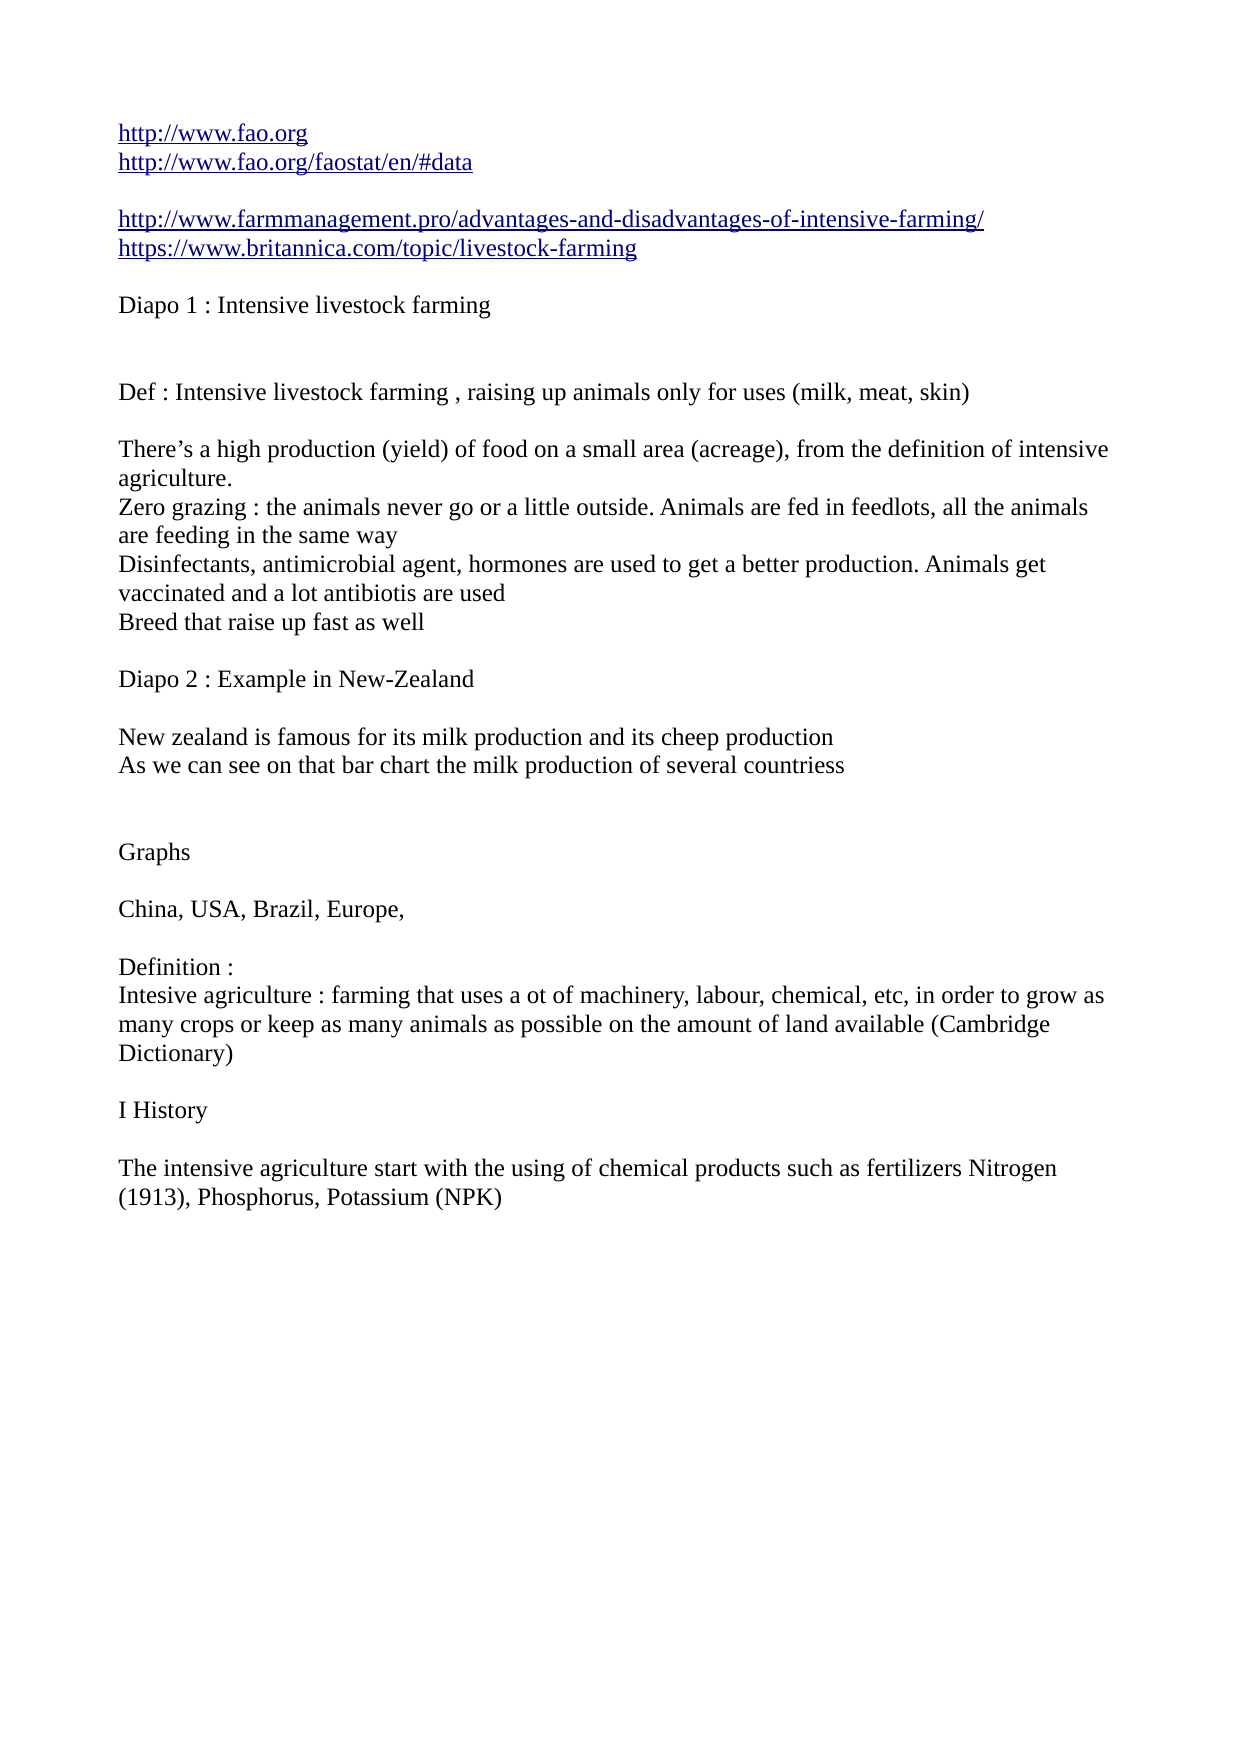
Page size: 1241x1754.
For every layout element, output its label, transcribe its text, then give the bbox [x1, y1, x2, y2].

text Diapo 2 : Example in New-Zealand [118, 664, 1122, 693]
text Disinfectants, antimicrobial agent, hormones are used to get a better production. Animals get vaccinated and a lot antibiotis are used [118, 549, 1122, 607]
text I History [118, 1096, 1122, 1124]
text The intensive agriculture start with the using of chemical products such as fertilizers Nitrogen (1913), Phosphorus, Potassium (NPK) [118, 1153, 1122, 1211]
text Breed that raise up fast as well [118, 607, 1122, 636]
text New zealand is famous for its milk production and its cheep production [118, 722, 1122, 751]
text https://www.britannica.com/topic/livestock-farming [118, 233, 1122, 262]
text http://www.fao.org [118, 118, 1122, 147]
text As we can see on that bar chart the milk production of several countriess [118, 751, 1122, 779]
text There’s a high production (yield) of food on a small area (acreage), from the definition of intensive agriculture. [118, 434, 1122, 492]
text http://www.farmmanagement.pro/advantages-and-disadvantages-of-intensive-farming/ [118, 204, 1122, 233]
text Diapo 1 : Intensive livestock farming [118, 291, 1122, 319]
text Graphs [118, 837, 1122, 866]
text China, USA, Brazil, Europe, [118, 894, 1122, 923]
text Zero grazing : the animals never go or a little outside. Animals are fed in feedlots, all the animals are feeding in the same way [118, 492, 1122, 549]
text Intesive agriculture : farming that uses a ot of machinery, labour, chemical, etc, in order to grow as many crops or keep as many animals as possible on the amount of land available (Cambridge Dictionary) [118, 981, 1122, 1067]
text Def : Intensive livestock farming , raising up animals only for uses (milk, meat, skin) [118, 377, 1122, 406]
text http://www.fao.org/faostat/en/#data [118, 147, 1122, 176]
text Definition : [118, 952, 1122, 981]
